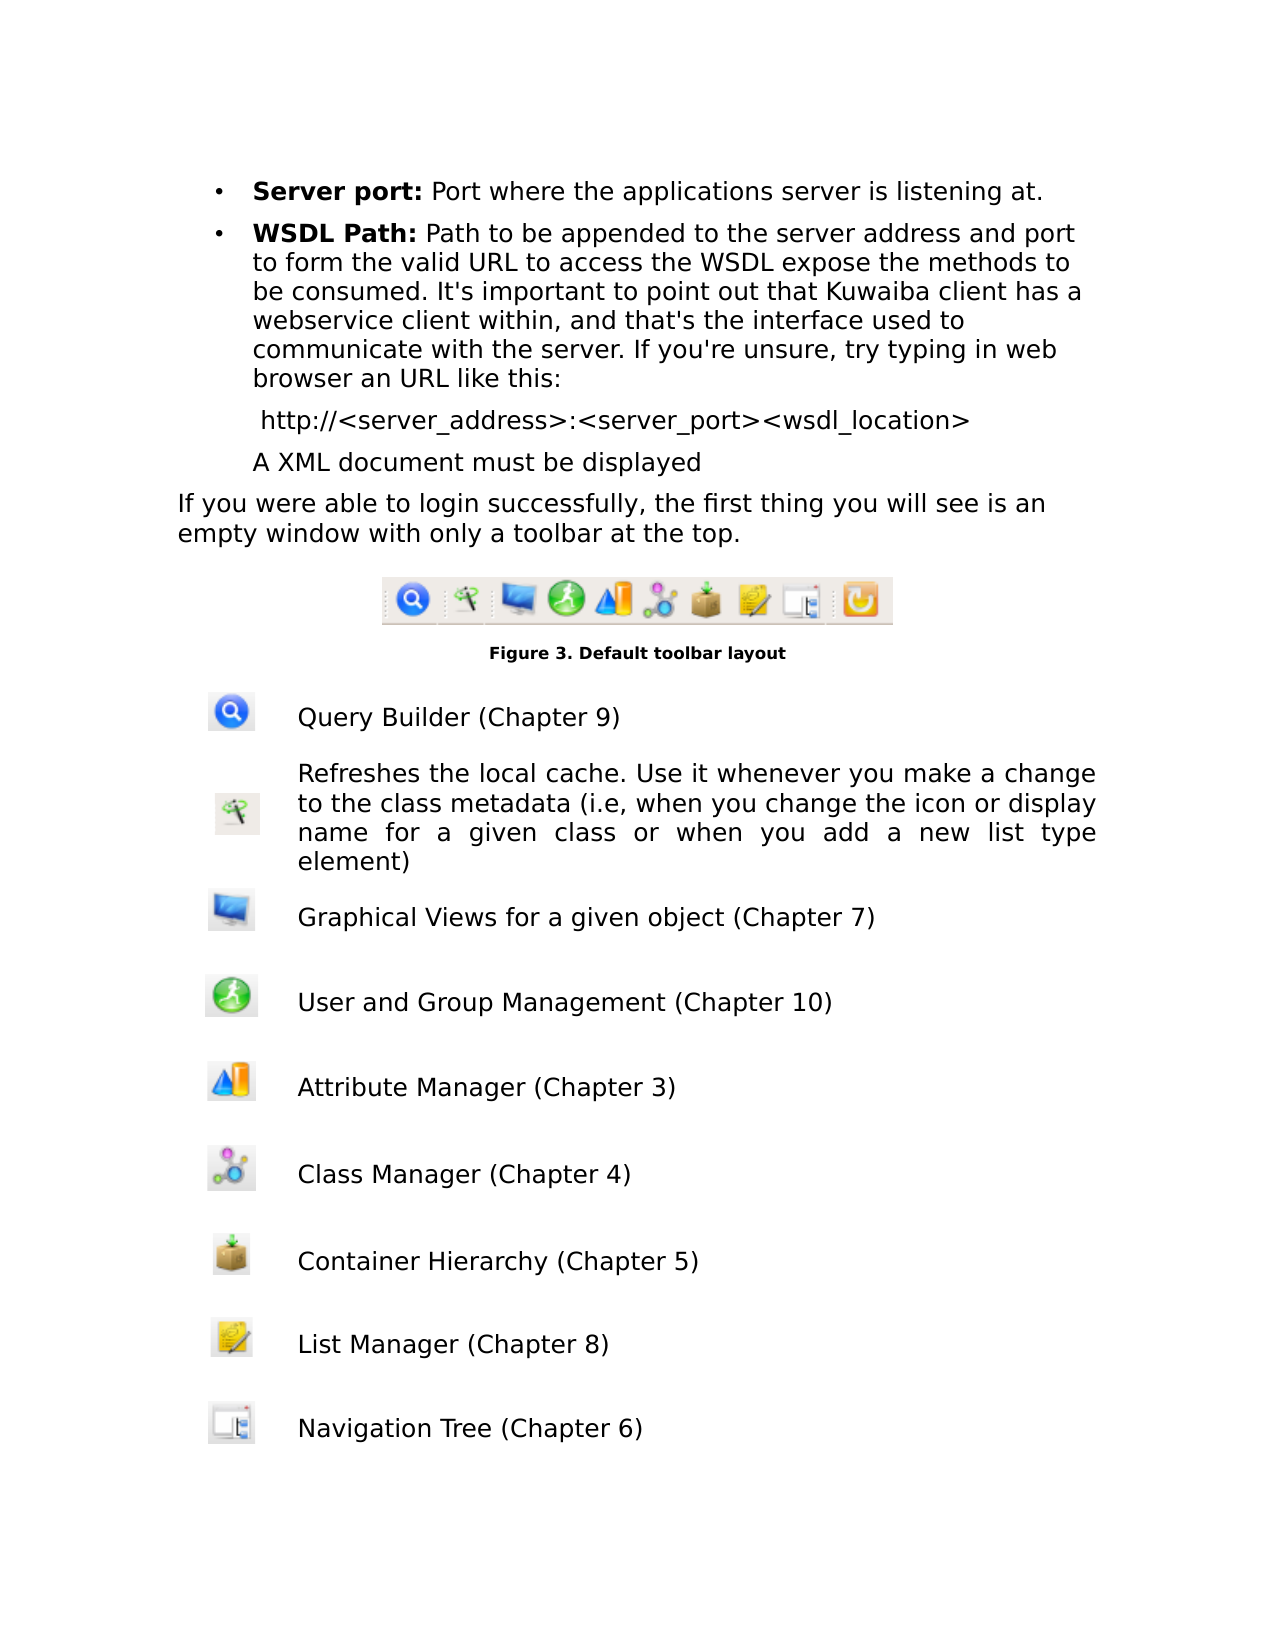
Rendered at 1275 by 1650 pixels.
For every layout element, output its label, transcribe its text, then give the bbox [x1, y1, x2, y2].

table_cell List Manager (Chapter 8) [298, 1303, 1097, 1386]
table_cell [177, 1386, 297, 1443]
text Figure 3. Default toolbar layout [177, 644, 1098, 663]
table_cell [177, 1129, 297, 1219]
table_header [177, 676, 297, 759]
table_cell [177, 1220, 297, 1233]
picture [205, 974, 259, 1017]
list WSDL Path: Path to be appended to the server address and port to form the valid URL to access the WSDL expose the methods to be consumed. It's important to point out that Kuwaiba client has a webservice client within, and that's the interface used to communicate with the server. If you're unsure, try typing in web browser an URL like this: [215, 219, 1098, 394]
table_cell User and Group Management (Chapter 10) [298, 960, 1097, 1046]
table_header Query Builder (Chapter 9) [298, 676, 1097, 759]
picture [208, 1401, 256, 1444]
table_cell [177, 1444, 297, 1473]
table_cell [177, 960, 297, 1046]
table_cell [177, 1046, 297, 1129]
list A XML document must be displayed [215, 448, 1098, 477]
list Server port: Port where the applications server is listening at. [215, 177, 1098, 206]
picture [208, 888, 256, 931]
table_cell [177, 760, 297, 834]
table_cell Container Hierarchy (Chapter 5) [298, 1220, 1097, 1303]
table_cell Navigation Tree (Chapter 6) [298, 1386, 1097, 1473]
table_cell [177, 835, 297, 876]
picture [210, 1317, 253, 1357]
text If you were able to login successfully, the first thing you will see is an empty window with only a toolbar at the top. [177, 490, 1098, 548]
table_cell Attribute Manager (Chapter 3) [298, 1046, 1097, 1129]
picture [212, 1233, 251, 1275]
table_cell [177, 1303, 297, 1317]
table_cell Graphical Views for a given object (Chapter 7) [298, 876, 1097, 960]
picture [382, 577, 893, 625]
picture [207, 1061, 256, 1101]
table_cell [177, 1318, 297, 1386]
table_cell Refreshes the local cache. Use it whenever you make a change to the class metadata (i.e, when you change the icon or display name for a given class or when you add a new list type element) [298, 760, 1097, 876]
picture [208, 692, 256, 731]
table_cell [177, 1234, 297, 1303]
table_cell Class Manager (Chapter 4) [298, 1129, 1097, 1219]
list http://<server_address>:<server_port><wsdl_location> [215, 406, 1098, 436]
table_cell [177, 876, 297, 960]
picture [207, 1145, 256, 1191]
picture [214, 793, 260, 835]
